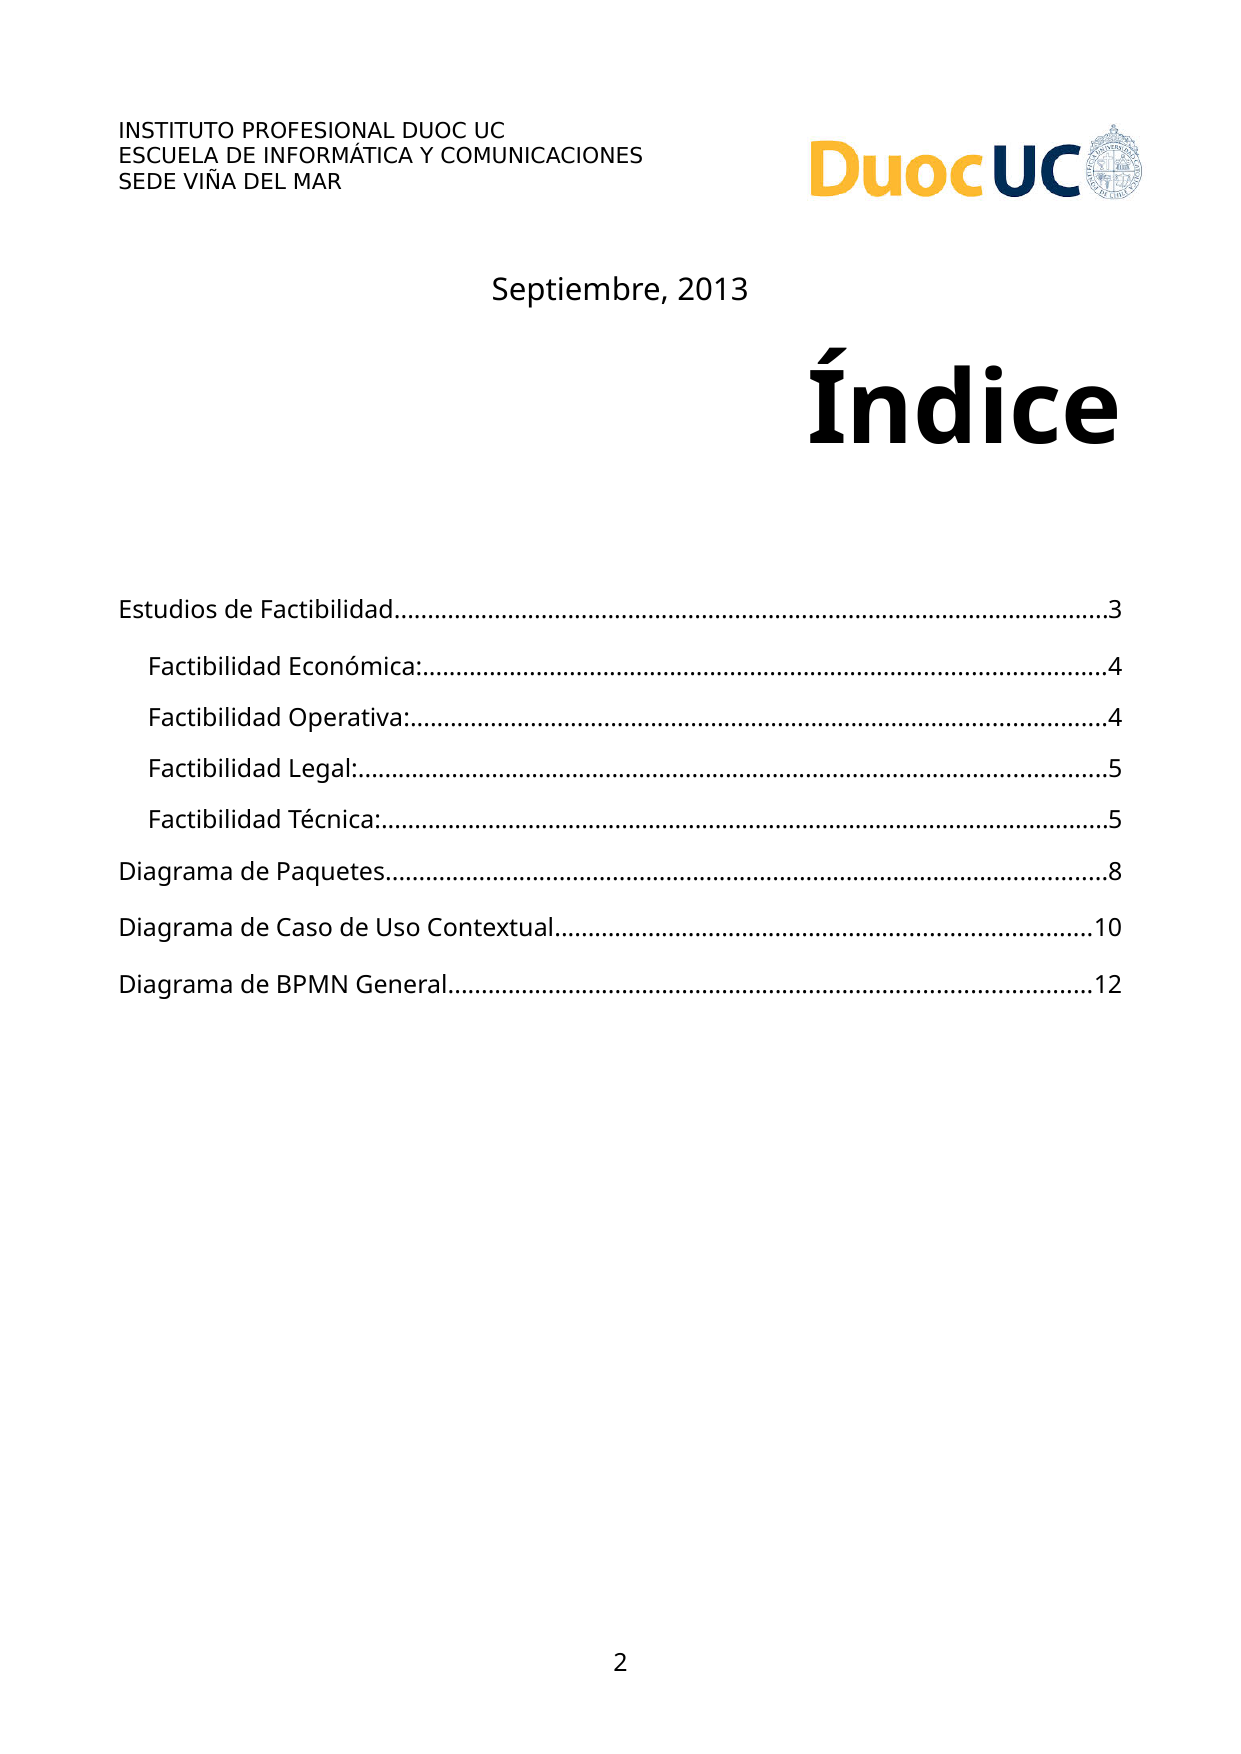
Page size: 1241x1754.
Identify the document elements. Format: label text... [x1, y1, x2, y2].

picture [794, 120, 1154, 203]
text Factibilidad Operativa: 4 [148, 700, 1122, 734]
text Diagrama de BPMN General 12 [118, 967, 1122, 1001]
text Diagrama de Caso de Uso Contextual 10 [118, 910, 1122, 944]
text Septiembre, 2013 [118, 267, 1122, 309]
text Factibilidad Legal: 5 [148, 751, 1122, 785]
text Factibilidad Económica: 4 [148, 649, 1122, 683]
text Estudios de Factibilidad 3 [118, 592, 1122, 626]
text Diagrama de Paquetes 8 [118, 853, 1122, 887]
text Factibilidad Técnica: 5 [148, 802, 1122, 836]
subtitle Índice [118, 334, 1122, 473]
